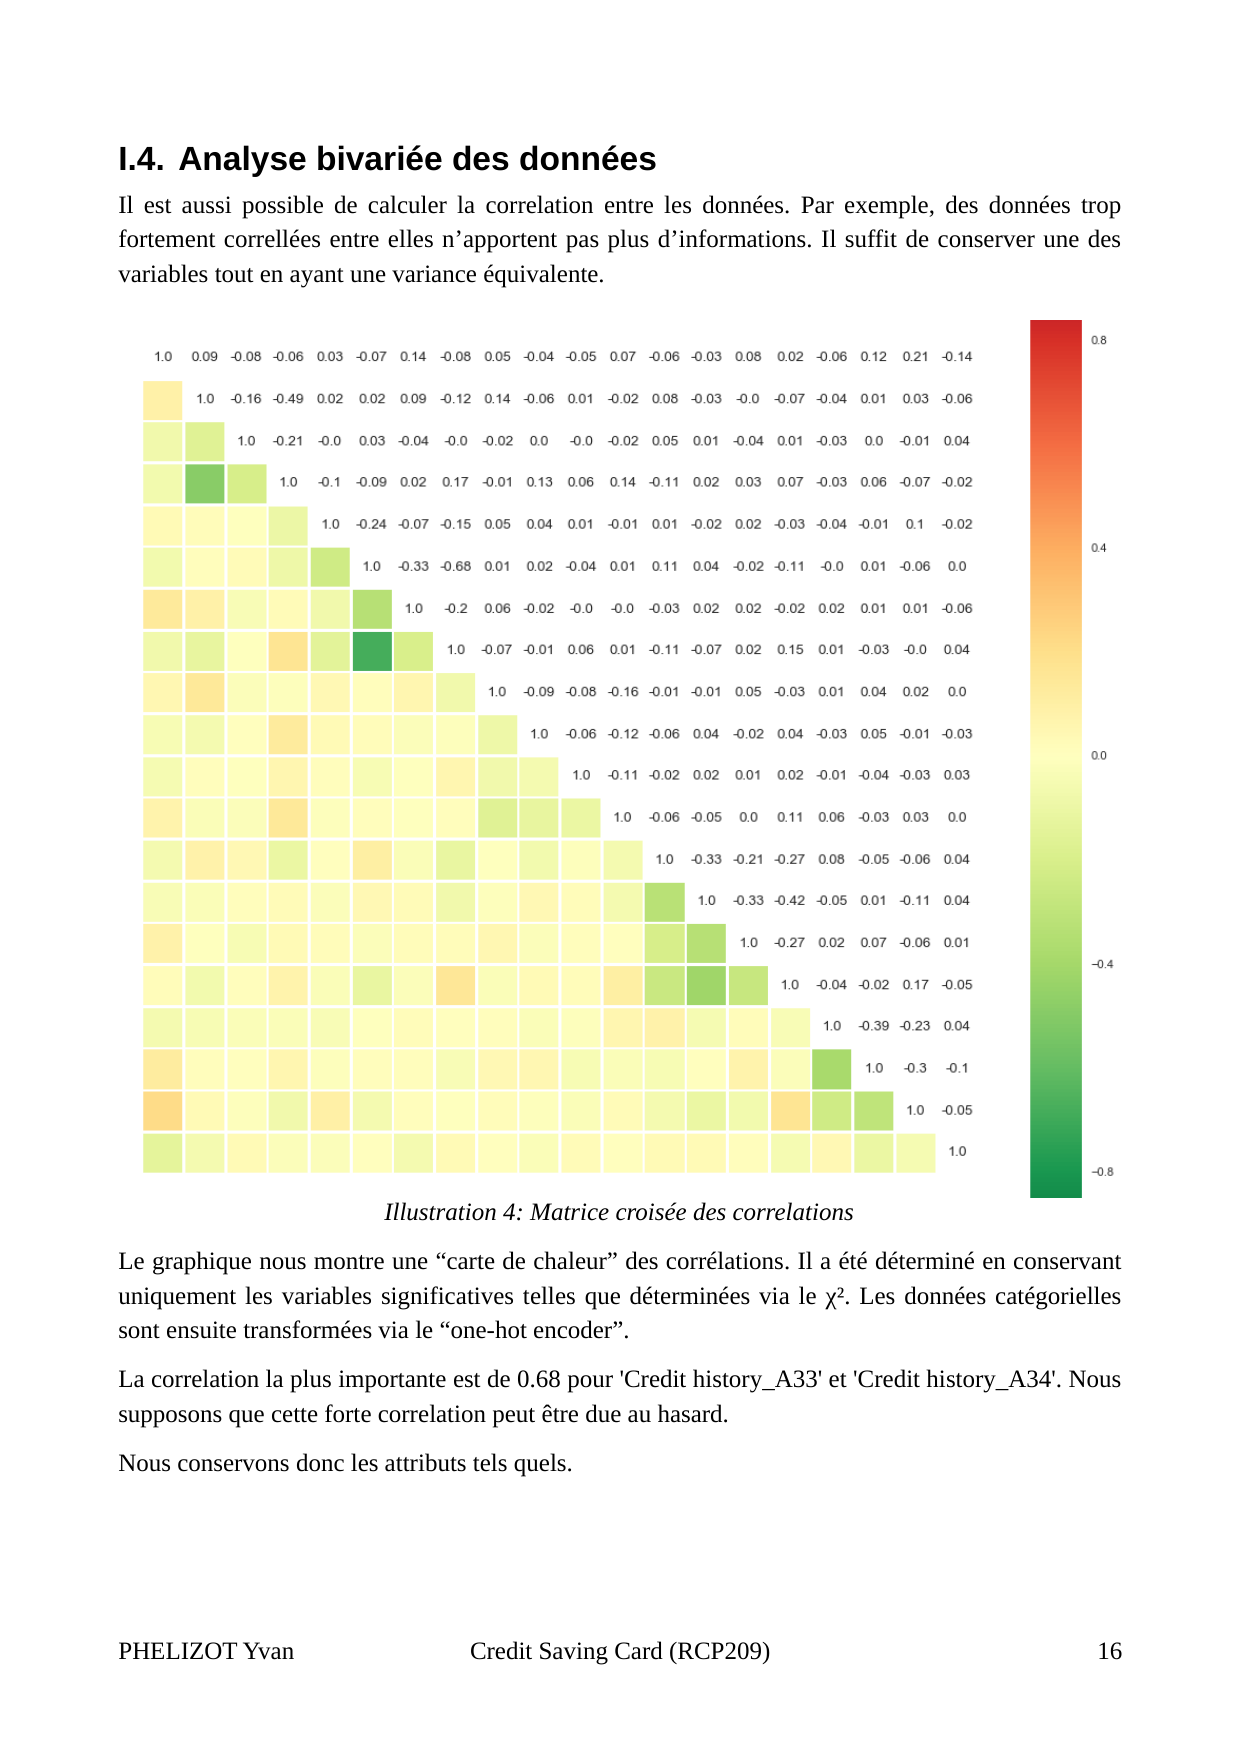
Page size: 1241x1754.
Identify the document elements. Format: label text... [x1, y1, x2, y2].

picture [118, 320, 1123, 1198]
text La correlation la plus importante est de 0.68 pour 'Credit history_A33' et 'Credit history_A34'. Nous supposons que cette forte correlation peut être due au hasard. [118, 1364, 1122, 1427]
text Il est aussi possible de calculer la correlation entre les données. Par exemple, des données trop fortement correllées entre elles n’apportent pas plus d’informations. Il suffit de conserver une des variables tout en ayant une variance équivalente. [118, 190, 1122, 288]
subtitle Analyse bivariée des données [118, 139, 1122, 178]
text Le graphique nous montre une “carte de chaleur” des corrélations. Il a été déterminé en conservant uniquement les variables significatives telles que déterminées via le χ². Les données catégorielles sont ensuite transformées via le “one-hot encoder”. [118, 1246, 1122, 1344]
text Nous conservons donc les attributs tels quels. [118, 1448, 1122, 1477]
text Illustration 4: Matrice croisée des correlations [118, 1198, 1122, 1226]
